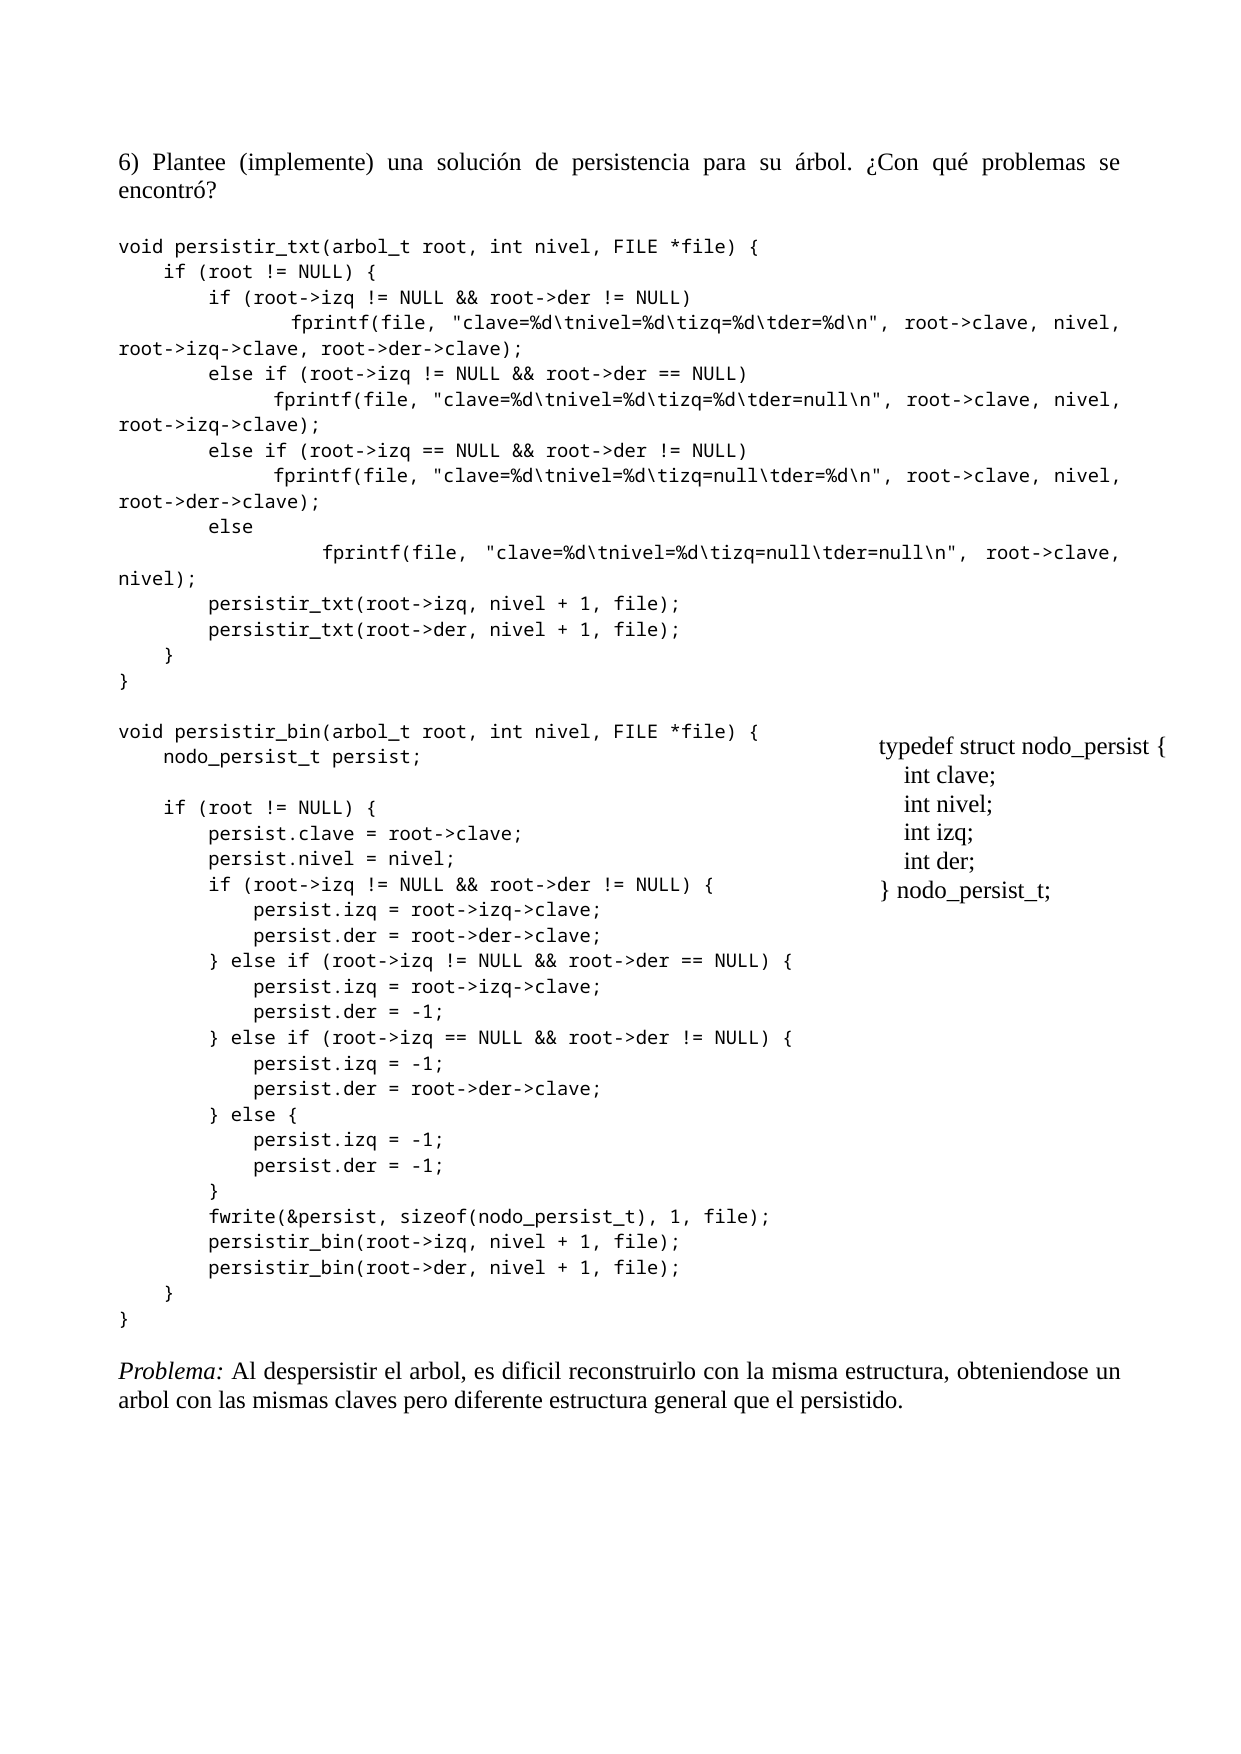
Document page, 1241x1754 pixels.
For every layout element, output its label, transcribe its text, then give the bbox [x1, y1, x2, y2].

text fwrite(&persist, sizeof(nodo_persist_t), 1, file); [118, 1203, 1122, 1228]
text persist.der = root->der->clave; [118, 922, 1122, 948]
text persistir_txt(root->der, nivel + 1, file); [118, 616, 1122, 641]
text } [118, 1177, 1122, 1203]
text Problema: Al despersistir el arbol, es dificil reconstruirlo con la misma estructura, obteniendose un arbol con las mismas claves pero diferente estructura general que el persistido. [118, 1356, 1122, 1413]
text persistir_bin(root->izq, nivel + 1, file); [118, 1228, 1122, 1254]
text persist.izq = -1; [118, 1126, 1122, 1152]
text else [118, 514, 1122, 539]
text } else if (root->izq != NULL && root->der == NULL) { [118, 948, 1122, 973]
text if (root->izq != NULL && root->der != NULL) { [118, 871, 1122, 897]
text 6) Plantee (implemente) una solución de persistencia para su árbol. ¿Con qué problemas se encontró? [118, 147, 1122, 204]
text fprintf(file, "clave=%d\tnivel=%d\tizq=null\tder=null\n", root->clave, nivel); [118, 539, 1122, 590]
text fprintf(file, "clave=%d\tnivel=%d\tizq=%d\tder=%d\n", root->clave, nivel, root->izq->clave, root->der->clave); [118, 310, 1122, 361]
text persistir_bin(root->der, nivel + 1, file); [118, 1254, 1122, 1279]
text } [118, 1305, 1122, 1331]
text } else if (root->izq == NULL && root->der != NULL) { [118, 1024, 1122, 1050]
text persist.izq = root->izq->clave; [118, 973, 1122, 999]
text if (root->izq != NULL && root->der != NULL) [118, 284, 1122, 310]
text persist.der = root->der->clave; [118, 1075, 1122, 1101]
text else if (root->izq != NULL && root->der == NULL) [118, 361, 1122, 386]
text else if (root->izq == NULL && root->der != NULL) [118, 437, 1122, 463]
text void persistir_txt(arbol_t root, int nivel, FILE *file) { [118, 233, 1122, 259]
text if (root != NULL) { [118, 259, 1122, 284]
text void persistir_bin(arbol_t root, int nivel, FILE *file) { [118, 718, 1122, 743]
text } [118, 641, 1122, 667]
text } [118, 667, 1122, 692]
text persist.izq = root->izq->clave; [118, 897, 1122, 922]
text persistir_txt(root->izq, nivel + 1, file); [118, 590, 1122, 616]
text } [118, 1279, 1122, 1305]
text persist.clave = root->clave; [118, 820, 1122, 846]
text fprintf(file, "clave=%d\tnivel=%d\tizq=null\tder=%d\n", root->clave, nivel, root->der->clave); [118, 463, 1122, 514]
text persist.der = -1; [118, 1152, 1122, 1177]
text } else { [118, 1101, 1122, 1126]
text persist.der = -1; [118, 999, 1122, 1024]
text nodo_persist_t persist; [118, 743, 1122, 769]
text persist.izq = -1; [118, 1050, 1122, 1075]
text fprintf(file, "clave=%d\tnivel=%d\tizq=%d\tder=null\n", root->clave, nivel, root->izq->clave); [118, 386, 1122, 437]
text if (root != NULL) { [118, 794, 1122, 820]
text persist.nivel = nivel; [118, 846, 1122, 871]
